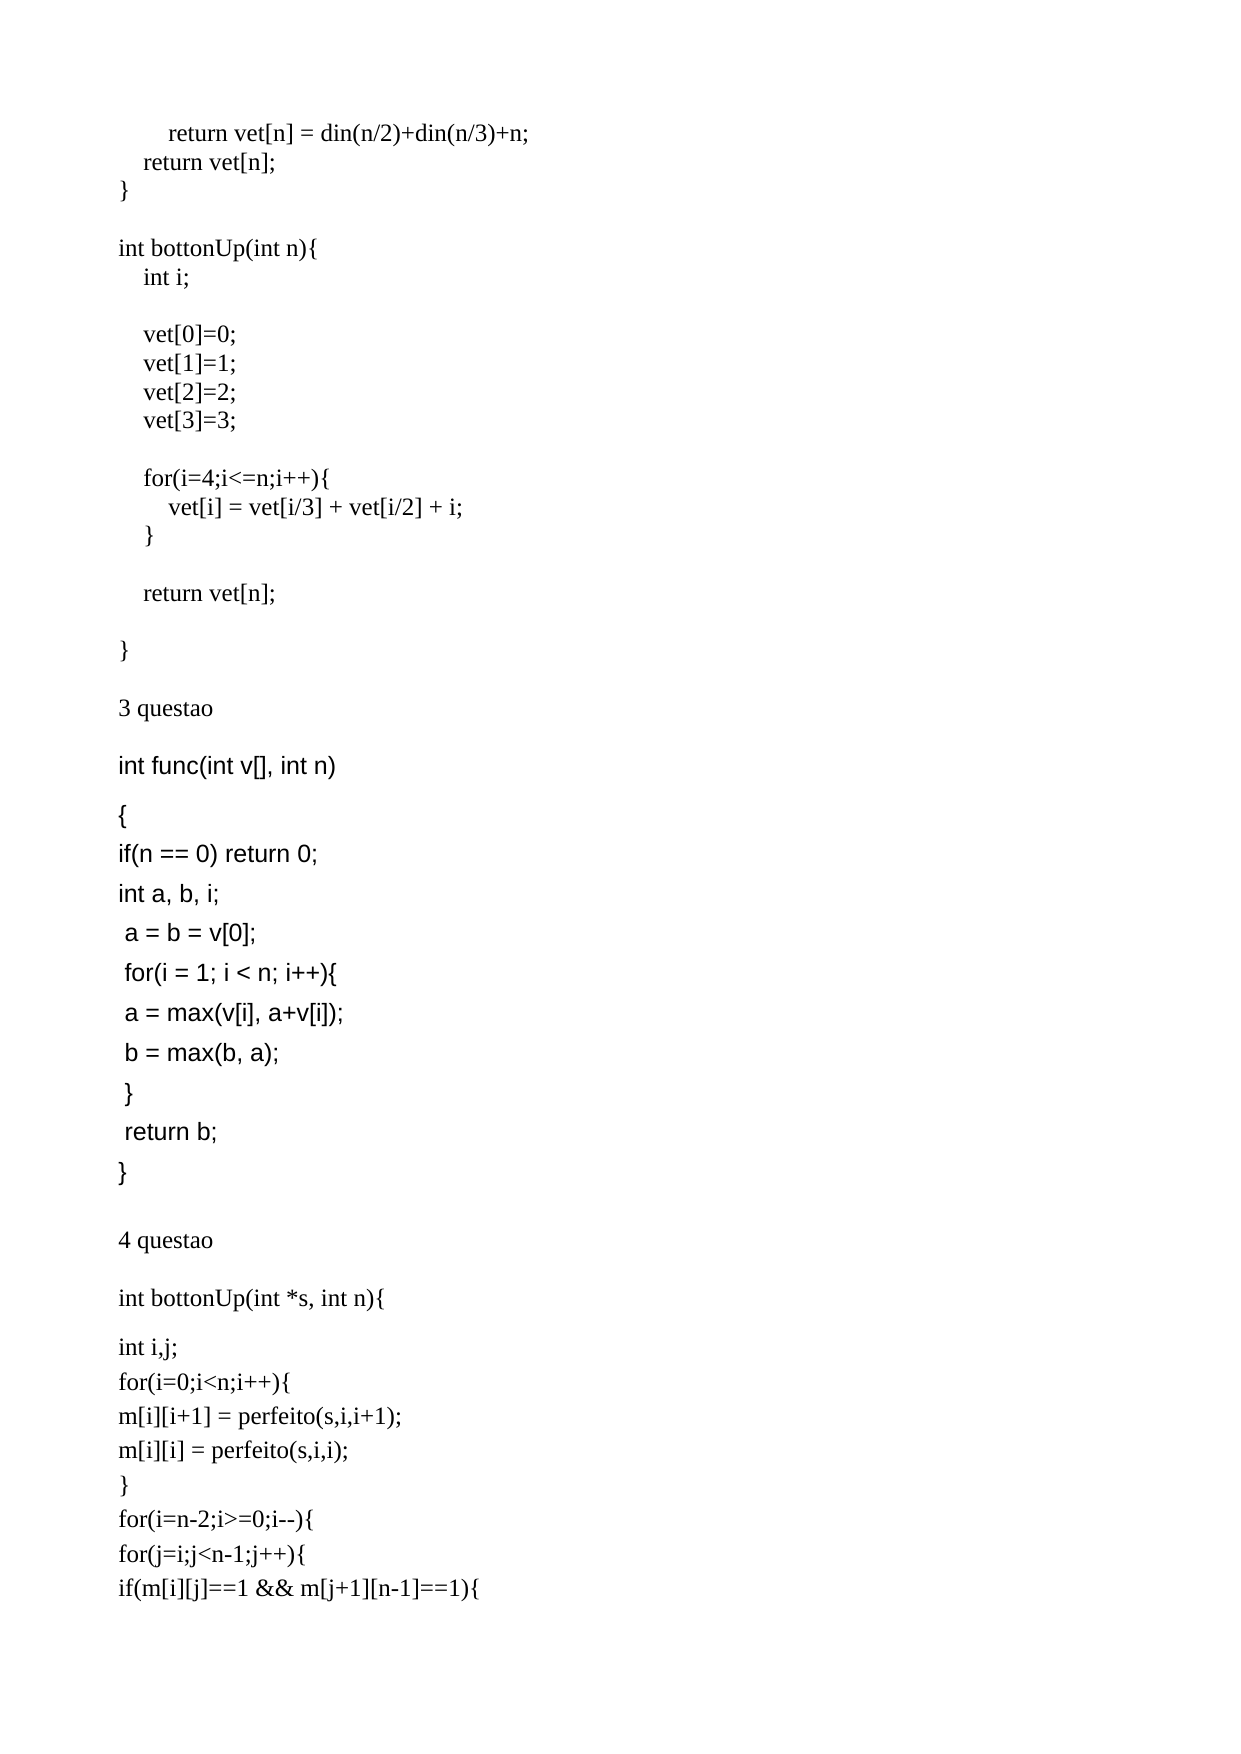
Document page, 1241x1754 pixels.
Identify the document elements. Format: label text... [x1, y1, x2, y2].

text for(i=n-2;i>=0;i--){ [118, 1504, 1122, 1533]
text int bottonUp(int n){ [118, 233, 1122, 262]
text int a, b, i; [118, 879, 1122, 908]
text for(i=0;i<n;i++){ [118, 1367, 1122, 1395]
text return vet[n]; [118, 147, 1122, 176]
text m[i][i] = perfeito(s,i,i); [118, 1436, 1122, 1464]
text for(j=i;j<n-1;j++){ [118, 1539, 1122, 1568]
text } [118, 176, 1122, 204]
text for(i = 1; i < n; i++){ [118, 958, 1122, 987]
text b = max(b, a); [118, 1038, 1122, 1067]
text vet[1]=1; [118, 348, 1122, 377]
text for(i=4;i<=n;i++){ [118, 463, 1122, 492]
text vet[0]=0; [118, 319, 1122, 348]
text a = b = v[0]; [118, 918, 1122, 947]
text 4 questao [118, 1226, 1122, 1254]
text } [118, 1470, 1122, 1499]
text } [118, 636, 1122, 664]
text int func(int v[], int n) [118, 751, 1122, 779]
text vet[3]=3; [118, 406, 1122, 434]
text int i; [118, 262, 1122, 291]
text vet[2]=2; [118, 377, 1122, 406]
text } [118, 1157, 1122, 1186]
text return vet[n] = din(n/2)+din(n/3)+n; [118, 118, 1122, 147]
text 3 questao [118, 693, 1122, 722]
text return vet[n]; [118, 578, 1122, 607]
text return b; [118, 1117, 1122, 1146]
text a = max(v[i], a+v[i]); [118, 998, 1122, 1027]
text if(m[i][j]==1 && m[j+1][n-1]==1){ [118, 1573, 1122, 1602]
text vet[i] = vet[i/3] + vet[i/2] + i; [118, 492, 1122, 521]
text if(n == 0) return 0; [118, 839, 1122, 868]
text } [118, 521, 1122, 549]
text int i,j; [118, 1332, 1122, 1361]
text m[i][i+1] = perfeito(s,i,i+1); [118, 1401, 1122, 1430]
text int bottonUp(int *s, int n){ [118, 1283, 1122, 1312]
text { [118, 800, 1122, 828]
text } [118, 1078, 1122, 1106]
